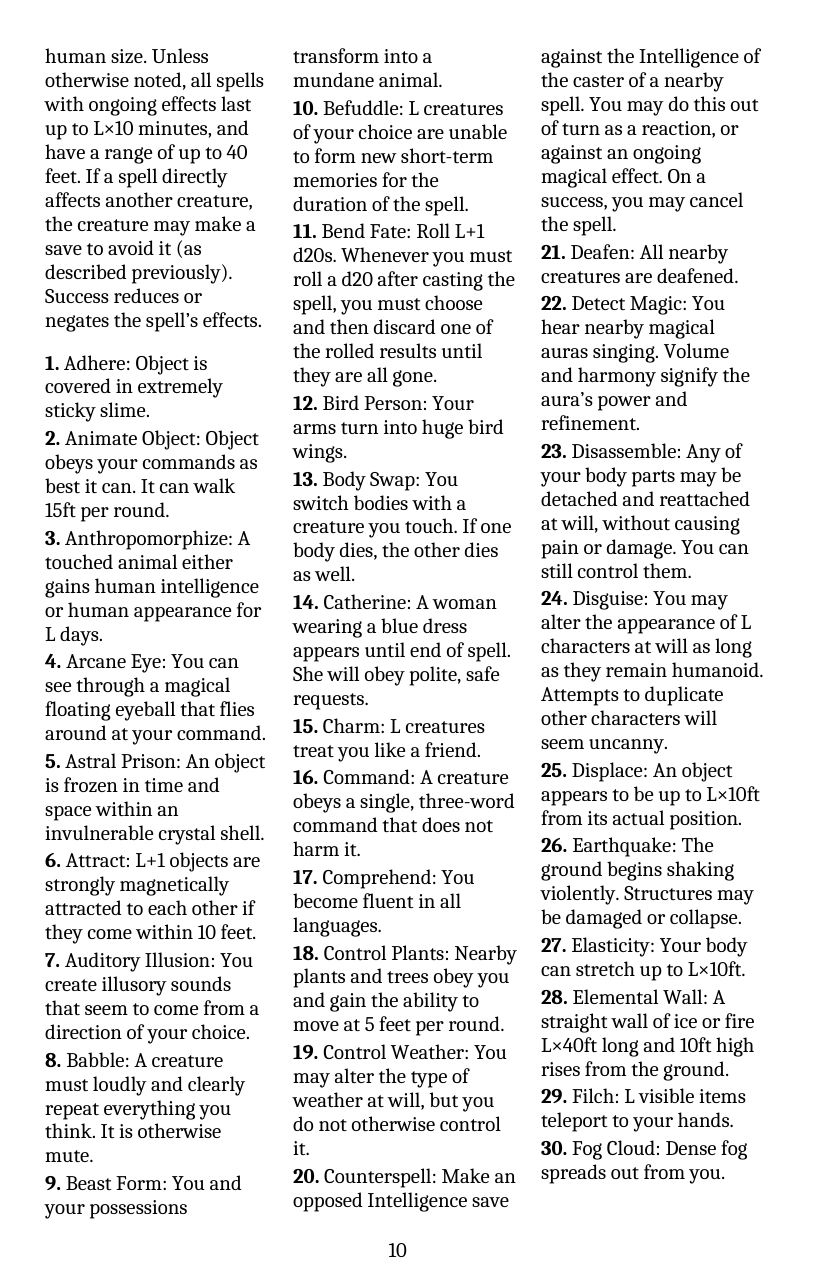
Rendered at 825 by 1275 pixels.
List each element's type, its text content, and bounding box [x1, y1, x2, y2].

list Arcane Eye: You can see through a magical floating eyeball that flies around at your command. [45, 650, 269, 746]
list Body Swap: You switch bodies with a creature you touch. If one body dies, the other dies as well. [293, 467, 517, 587]
list Attract: L+1 objects are strongly magnetically attracted to each other if they come within 10 feet. [45, 849, 269, 945]
list Earthquake: The ground begins shaking violently. Structures may be damaged or collapse. [541, 834, 765, 930]
list Disassemble: Any of your body parts may be detached and reattached at will, without causing pain or damage. You can still control them. [541, 439, 765, 583]
list Disguise: You may alter the appearance of L characters at will as long as they remain humanoid. Attempts to duplicate other characters will seem uncanny. [541, 587, 765, 755]
list Deafen: All nearby creatures are deafened. [541, 240, 765, 288]
list Detect Magic: You hear nearby magical auras singing. Volume and harmony signify the aura’s power and refinement. [541, 292, 765, 436]
list Animate Object: Object obeys your commands as best it can. It can walk 15ft per round. [45, 427, 269, 523]
list Catherine: A woman wearing a blue dress appears until end of spell. She will obey polite, safe requests. [293, 591, 517, 711]
text human size. Unless otherwise noted, all spells with ongoing effects last up to L×10 minutes, and have a range of up to 40 feet. If a spell directly affects another creature, the creature may make a save to avoid it (as described previously). Success reduces or negates the spell’s effects. [45, 45, 269, 332]
list Filch: L visible items teleport to your hands. [541, 1085, 765, 1133]
list Fog Cloud: Dense fog spreads out from you. [541, 1137, 765, 1184]
list Displace: An object appears to be up to L×10ft from its actual position. [541, 758, 765, 830]
list Adhere: Object is covered in extremely sticky slime. [45, 351, 269, 423]
list Beast Form: You and your possessions [45, 1172, 269, 1220]
list Control Weather: You may alter the type of weather at will, but you do not otherwise control it. [293, 1041, 517, 1161]
list Command: A creature obeys a single, three-word command that does not harm it. [293, 766, 517, 862]
list Befuddle: L creatures of your choice are unable to form new short-term memories for the duration of the spell. [293, 97, 517, 216]
list against the Intelligence of the caster of a nearby spell. You may do this out of turn as a reaction, or against an ongoing magical effect. On a success, you may cancel the spell. [541, 45, 765, 237]
list Astral Prison: An object is frozen in time and space within an invulnerable crystal shell. [45, 749, 269, 845]
list Bend Fate: Roll L+1 d20s. Whenever you must roll a d20 after casting the spell, you must choose and then discard one of the rolled results until they are all gone. [293, 220, 517, 388]
list Anthropomorphize: A touched animal either gains human intelligence or human appearance for L days. [45, 526, 269, 646]
list Charm: L creatures treat you like a friend. [293, 714, 517, 762]
list Counterspell: Make an opposed Intelligence save [293, 1164, 517, 1212]
list Control Plants: Nearby plants and trees obey you and gain the ability to move at 5 feet per round. [293, 941, 517, 1037]
list transform into a mundane animal. [293, 45, 517, 93]
list Bird Person: Your arms turn into huge bird wings. [293, 392, 517, 463]
list Auditory Illusion: You create illusory sounds that seem to come from a direction of your choice. [45, 949, 269, 1044]
list Elemental Wall: A straight wall of ice or fire L×40ft long and 10ft high rises from the ground. [541, 985, 765, 1081]
list Comprehend: You become fluent in all languages. [293, 866, 517, 937]
list Elasticity: Your body can stretch up to L×10ft. [541, 934, 765, 982]
list Babble: A creature must loudly and clearly repeat everything you think. It is otherwise mute. [45, 1048, 269, 1168]
